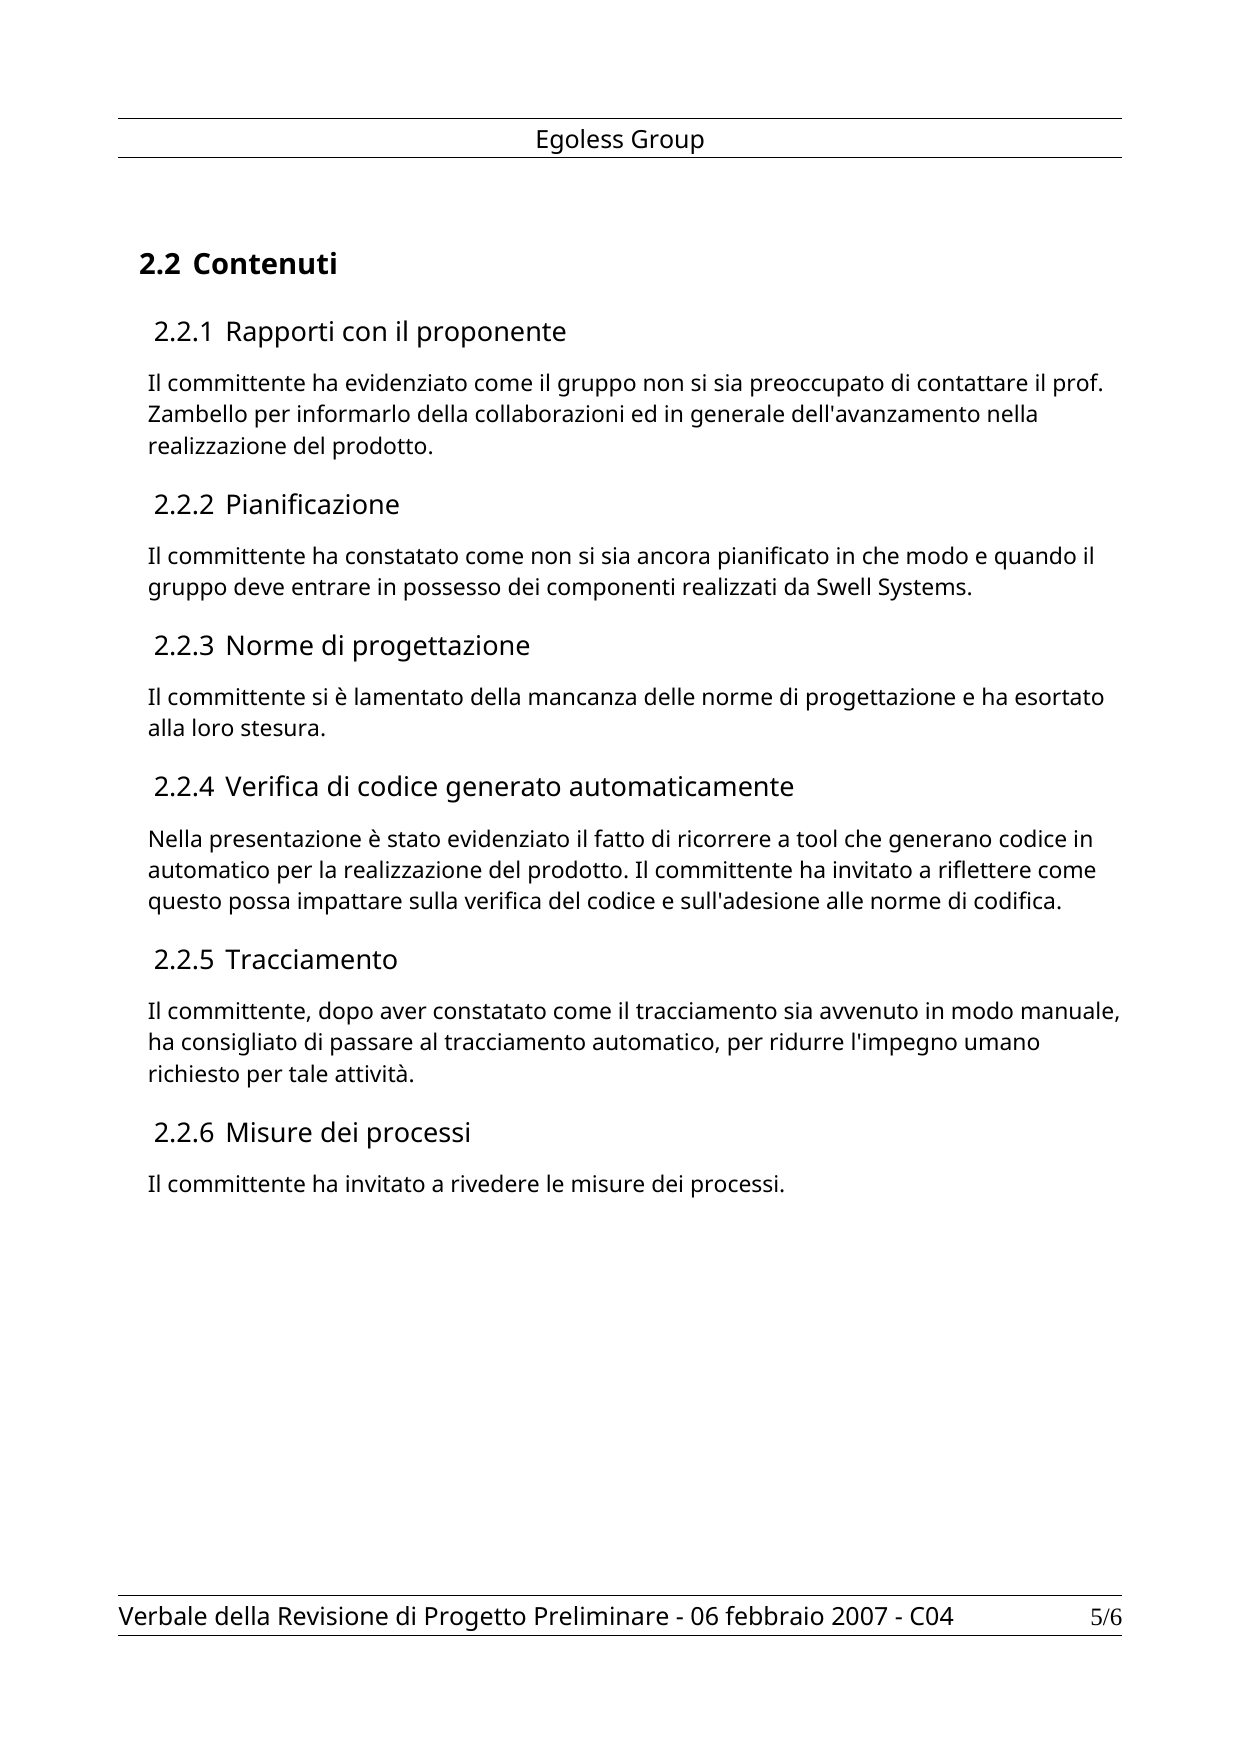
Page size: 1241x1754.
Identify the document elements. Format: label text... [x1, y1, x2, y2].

text Il committente ha invitato a rivedere le misure dei processi. [148, 1168, 1122, 1199]
text Nella presentazione è stato evidenziato il fatto di ricorrere a tool che generano codice in automatico per la realizzazione del prodotto. Il committente ha invitato a riflettere come questo possa impattare sulla verifica del codice e sull'adesione alle norme di codifica. [148, 822, 1122, 916]
text Il committente ha constatato come non si sia ancora pianificato in che modo e quando il gruppo deve entrare in possesso dei componenti realizzati da Swell Systems. [148, 540, 1122, 602]
text Il committente ha evidenziato come il gruppo non si sia preoccupato di contattare il prof. Zambello per informarlo della collaborazioni ed in generale dell'avanzamento nella realizzazione del prodotto. [148, 367, 1122, 461]
subtitle Verifica di codice generato automaticamente [153, 768, 1122, 805]
subtitle Rapporti con il proponente [153, 313, 1122, 349]
text Il committente si è lamentato della mancanza delle norme di progettazione e ha esortato alla loro stesura. [148, 681, 1122, 744]
text Il committente, dopo aver constatato come il tracciamento sia avvenuto in modo manuale, ha consigliato di passare al tracciamento automatico, per ridurre l'impegno umano richiesto per tale attività. [148, 995, 1122, 1089]
subtitle Misure dei processi [153, 1113, 1122, 1150]
subtitle Pianificazione [153, 485, 1122, 522]
subtitle Tracciamento [153, 941, 1122, 977]
subtitle Contenuti [139, 243, 1122, 283]
subtitle Norme di progettazione [153, 627, 1122, 663]
